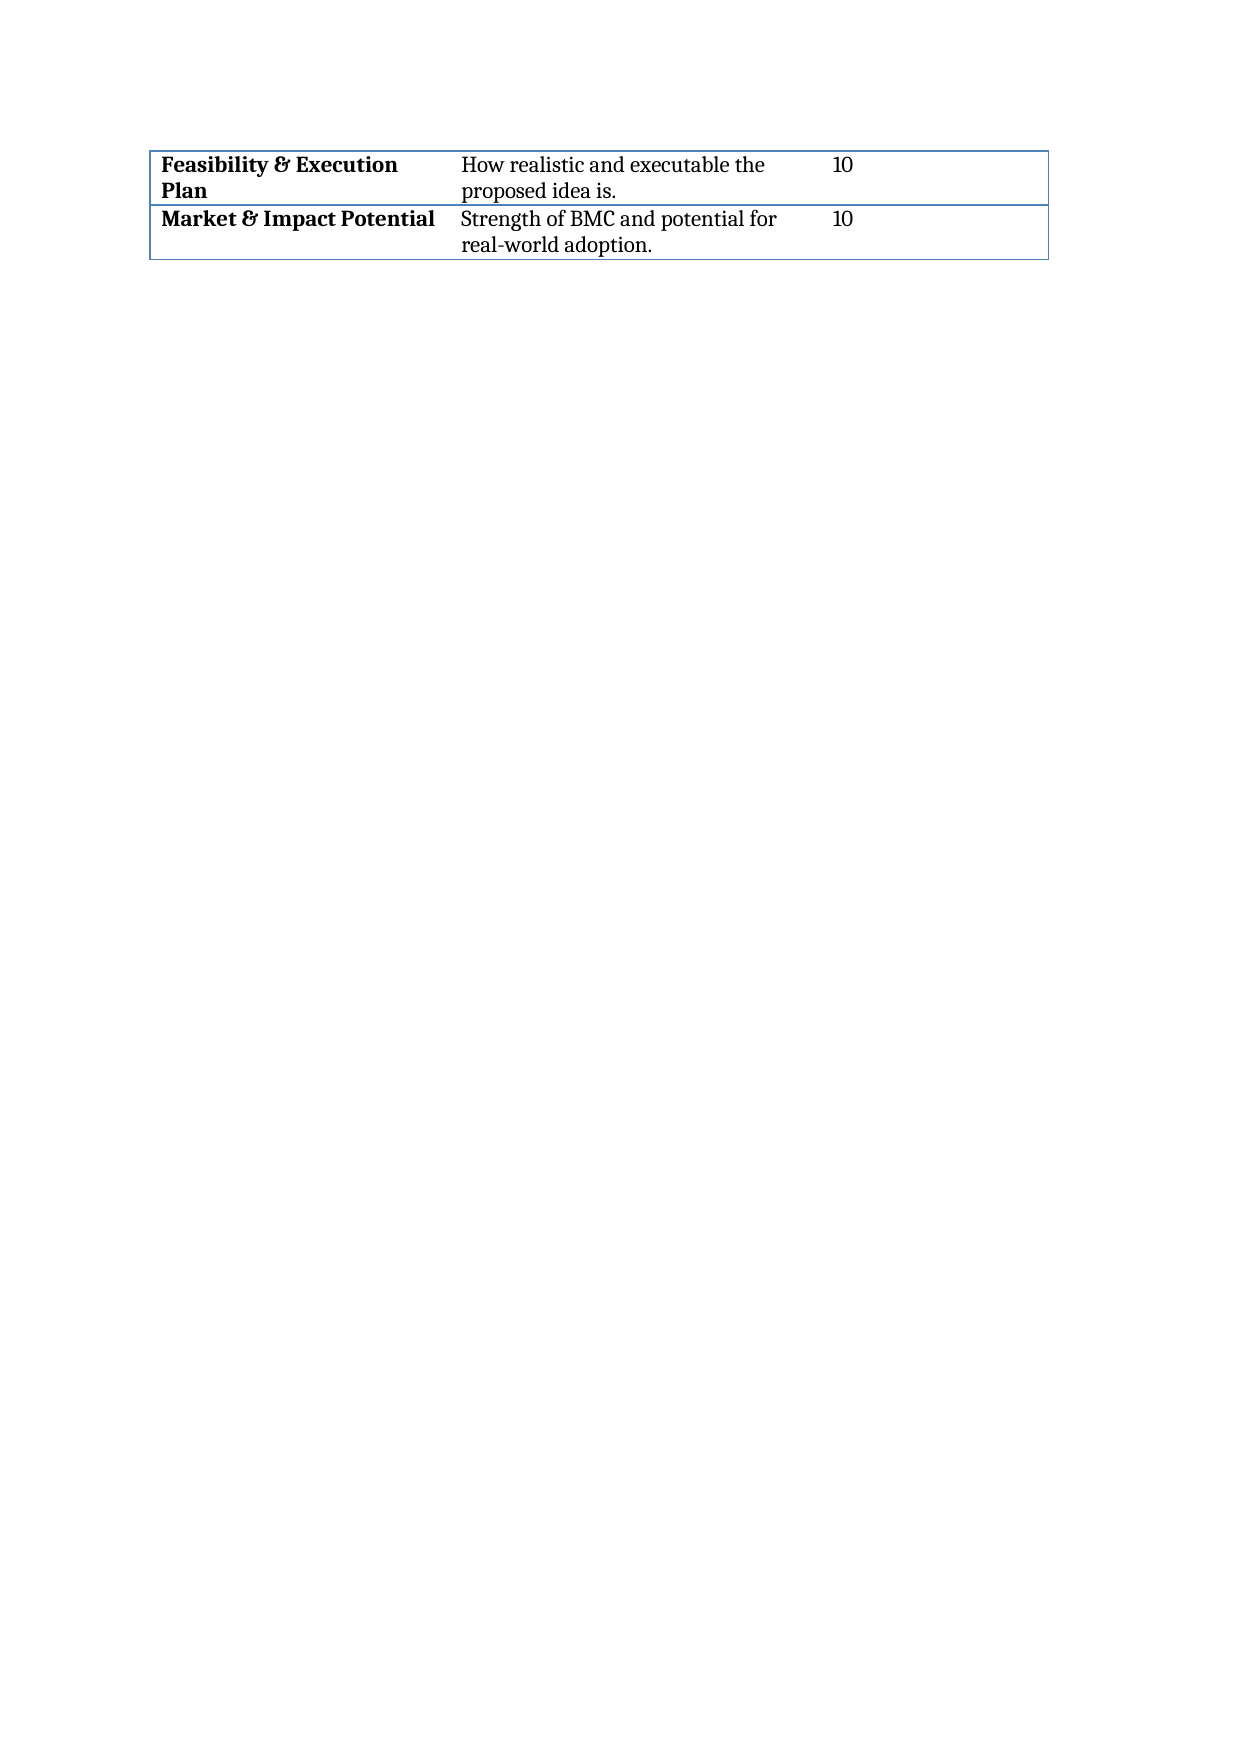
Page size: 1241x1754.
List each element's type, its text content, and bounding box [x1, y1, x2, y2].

table_cell Feasibility & Execution Plan [151, 152, 450, 204]
table_cell Strength of BMC and potential for real-world adoption. [450, 206, 822, 258]
table_cell How realistic and executable the proposed idea is. [450, 152, 822, 204]
table_cell 10 [822, 206, 1048, 258]
table_cell 10 [822, 152, 1048, 204]
table_cell Market & Impact Potential [151, 206, 450, 258]
